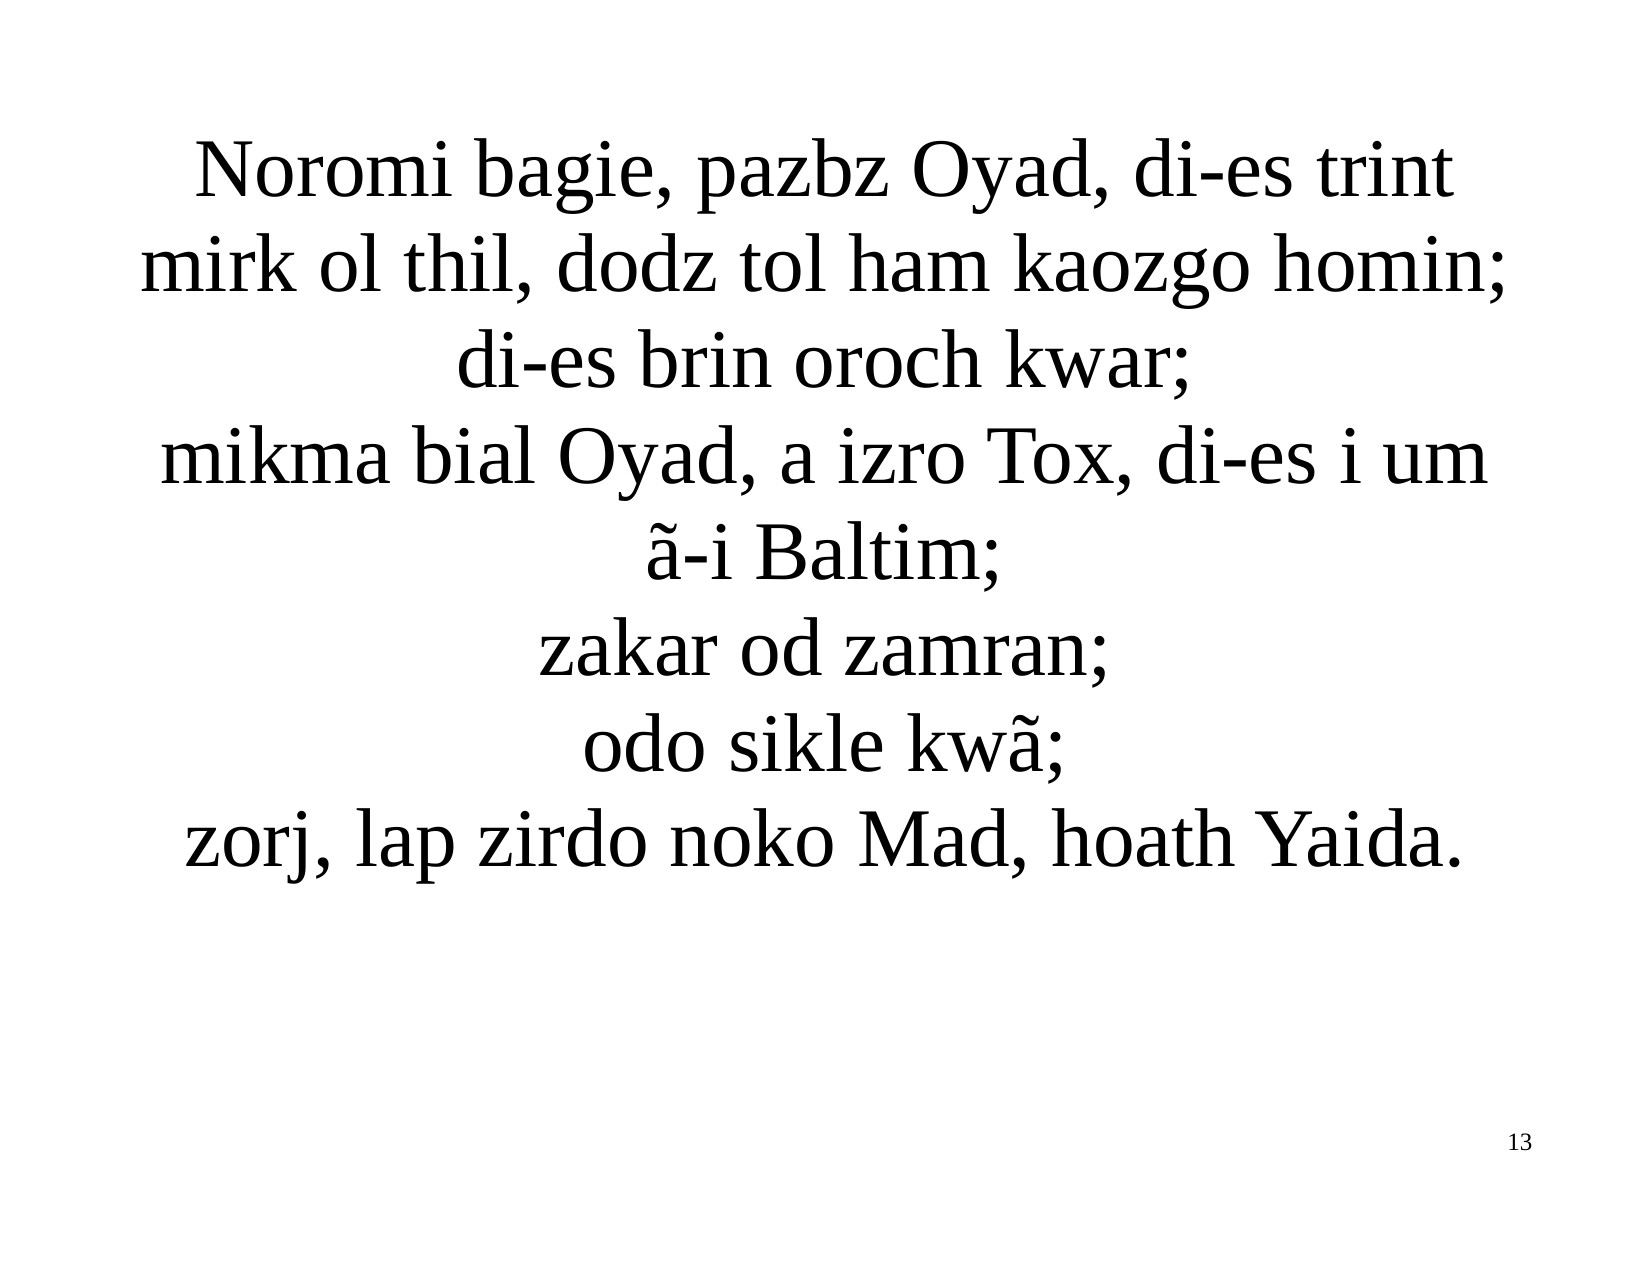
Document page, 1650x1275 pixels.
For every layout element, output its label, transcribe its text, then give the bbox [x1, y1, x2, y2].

text di-es brin oroch kwar; [118, 310, 1532, 406]
text odo sikle kwã; [118, 693, 1532, 789]
text mikma bial Oyad, a izro Tox, di-es i um ã-i Baltim; [118, 406, 1532, 597]
text Noromi bagie, pazbz Oyad, di-es trint mirk ol thil, dodz tol ham kaozgo homin; [118, 118, 1532, 310]
text zorj, lap zirdo noko Mad, hoath Yaida. [118, 789, 1532, 885]
text zakar od zamran; [118, 597, 1532, 693]
